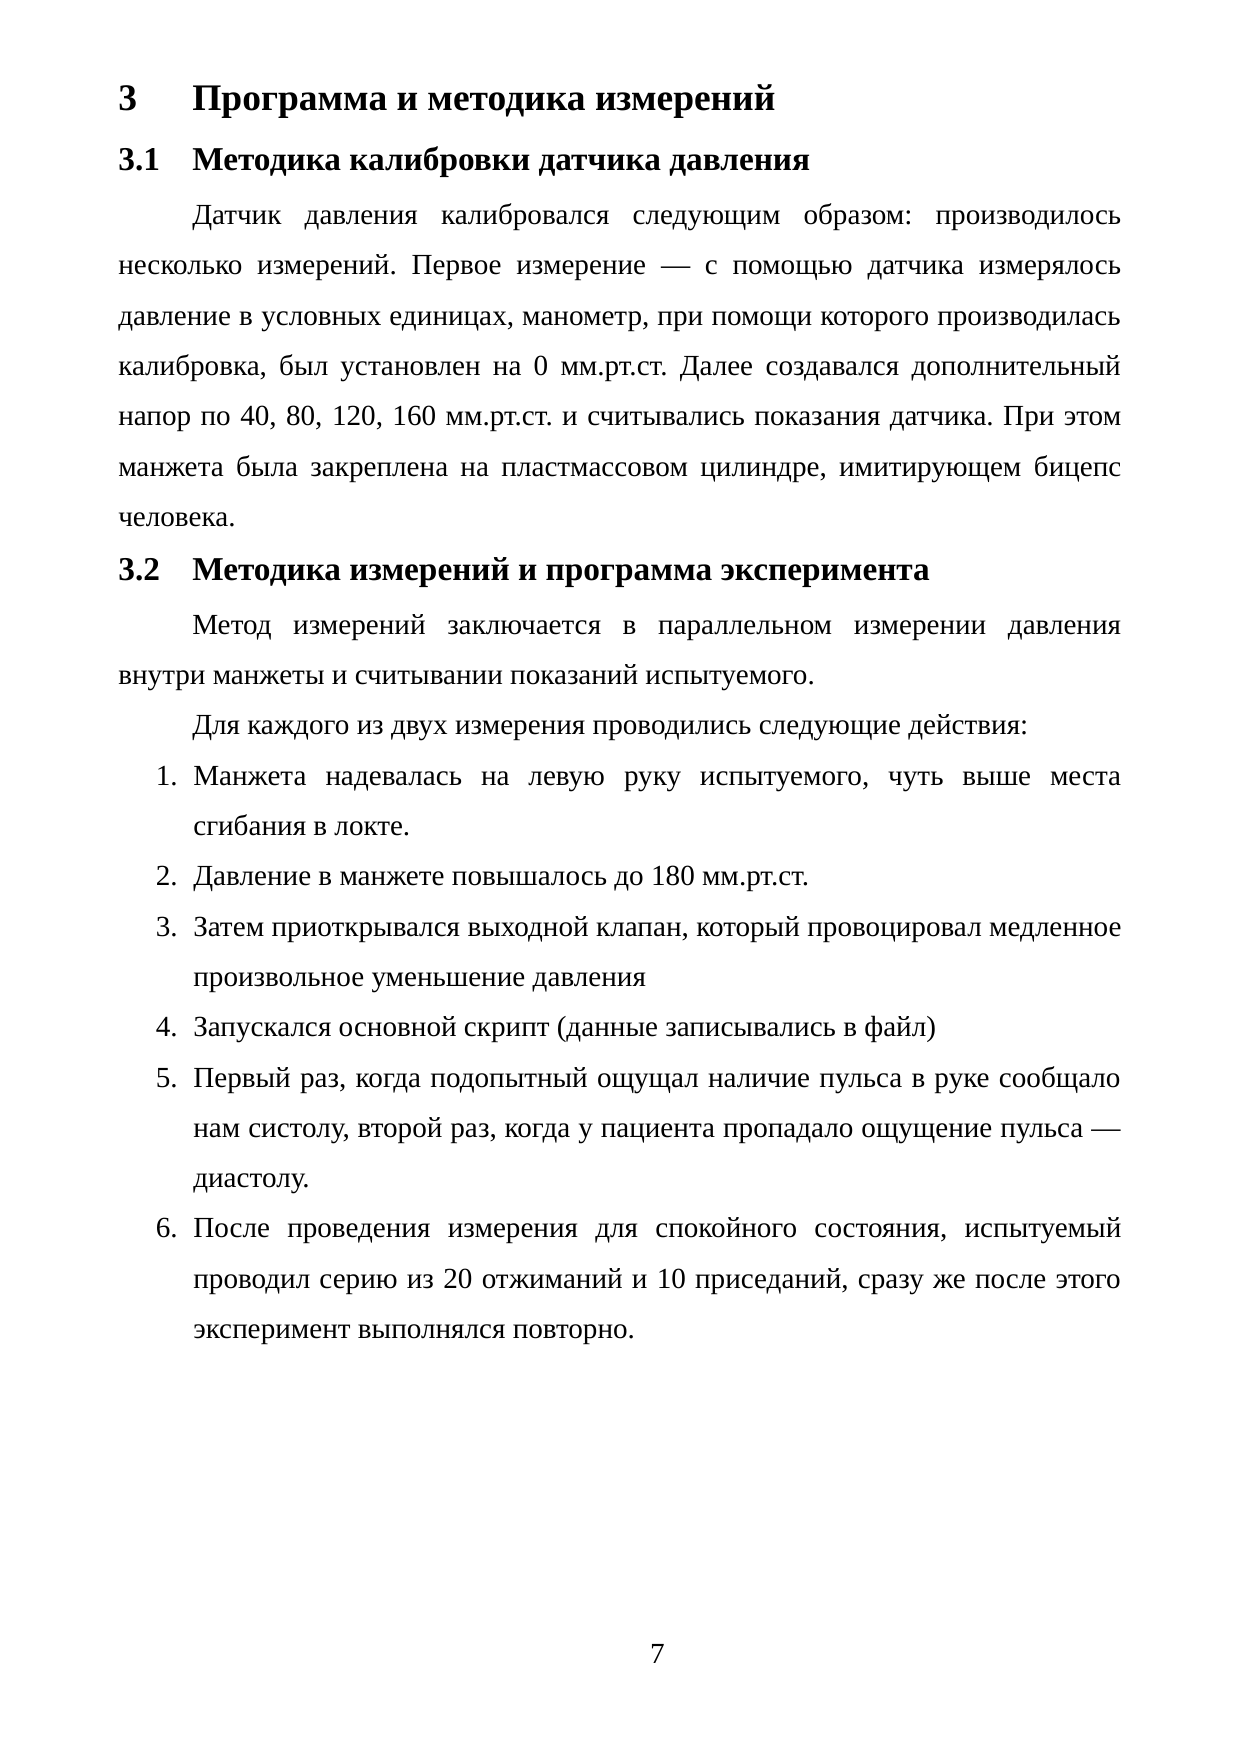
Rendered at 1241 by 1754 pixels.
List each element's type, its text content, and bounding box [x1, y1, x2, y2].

text Метод измерений заключается в параллельном измерении давления внутри манжеты и считывании показаний испытуемого. [118, 607, 1122, 691]
list Запускался основной скрипт (данные записывались в файл) [156, 1009, 1122, 1043]
list Затем приоткрывался выходной клапан, который провоцировал медленное произвольное уменьшение давления [156, 909, 1122, 993]
subtitle Методика калибровки датчика давления [118, 140, 1122, 178]
list Давление в манжете повышалось до 180 мм.рт.ст. [156, 858, 1122, 892]
list Манжета надевалась на левую руку испытуемого, чуть выше места сгибания в локте. [156, 758, 1122, 842]
subtitle Методика измерений и программа эксперимента [118, 549, 1122, 588]
subtitle Программа и методика измерений [118, 75, 1122, 118]
text Для каждого из двух измерения проводились следующие действия: [118, 707, 1122, 741]
list Первый раз, когда подопытный ощущал наличие пульса в руке сообщало нам систолу, второй раз, когда у пациента пропадало ощущение пульса — диастолу. [156, 1060, 1122, 1194]
list После проведения измерения для спокойного состояния, испытуемый проводил серию из 20 отжиманий и 10 приседаний, сразу же после этого эксперимент выполнялся повторно. [156, 1211, 1122, 1345]
text Датчик давления калибровался следующим образом: производилось несколько измерений. Первое измерение — с помощью датчика измерялось давление в условных единицах, манометр, при помощи которого производилась калибровка, был установлен на 0 мм.рт.ст. Далее создавался дополнительный напор по 40, 80, 120, 160 мм.рт.ст. и считывались показания датчика. При этом манжета была закреплена на пластмассовом цилиндре, имитирующем бицепс человека. [118, 197, 1122, 533]
